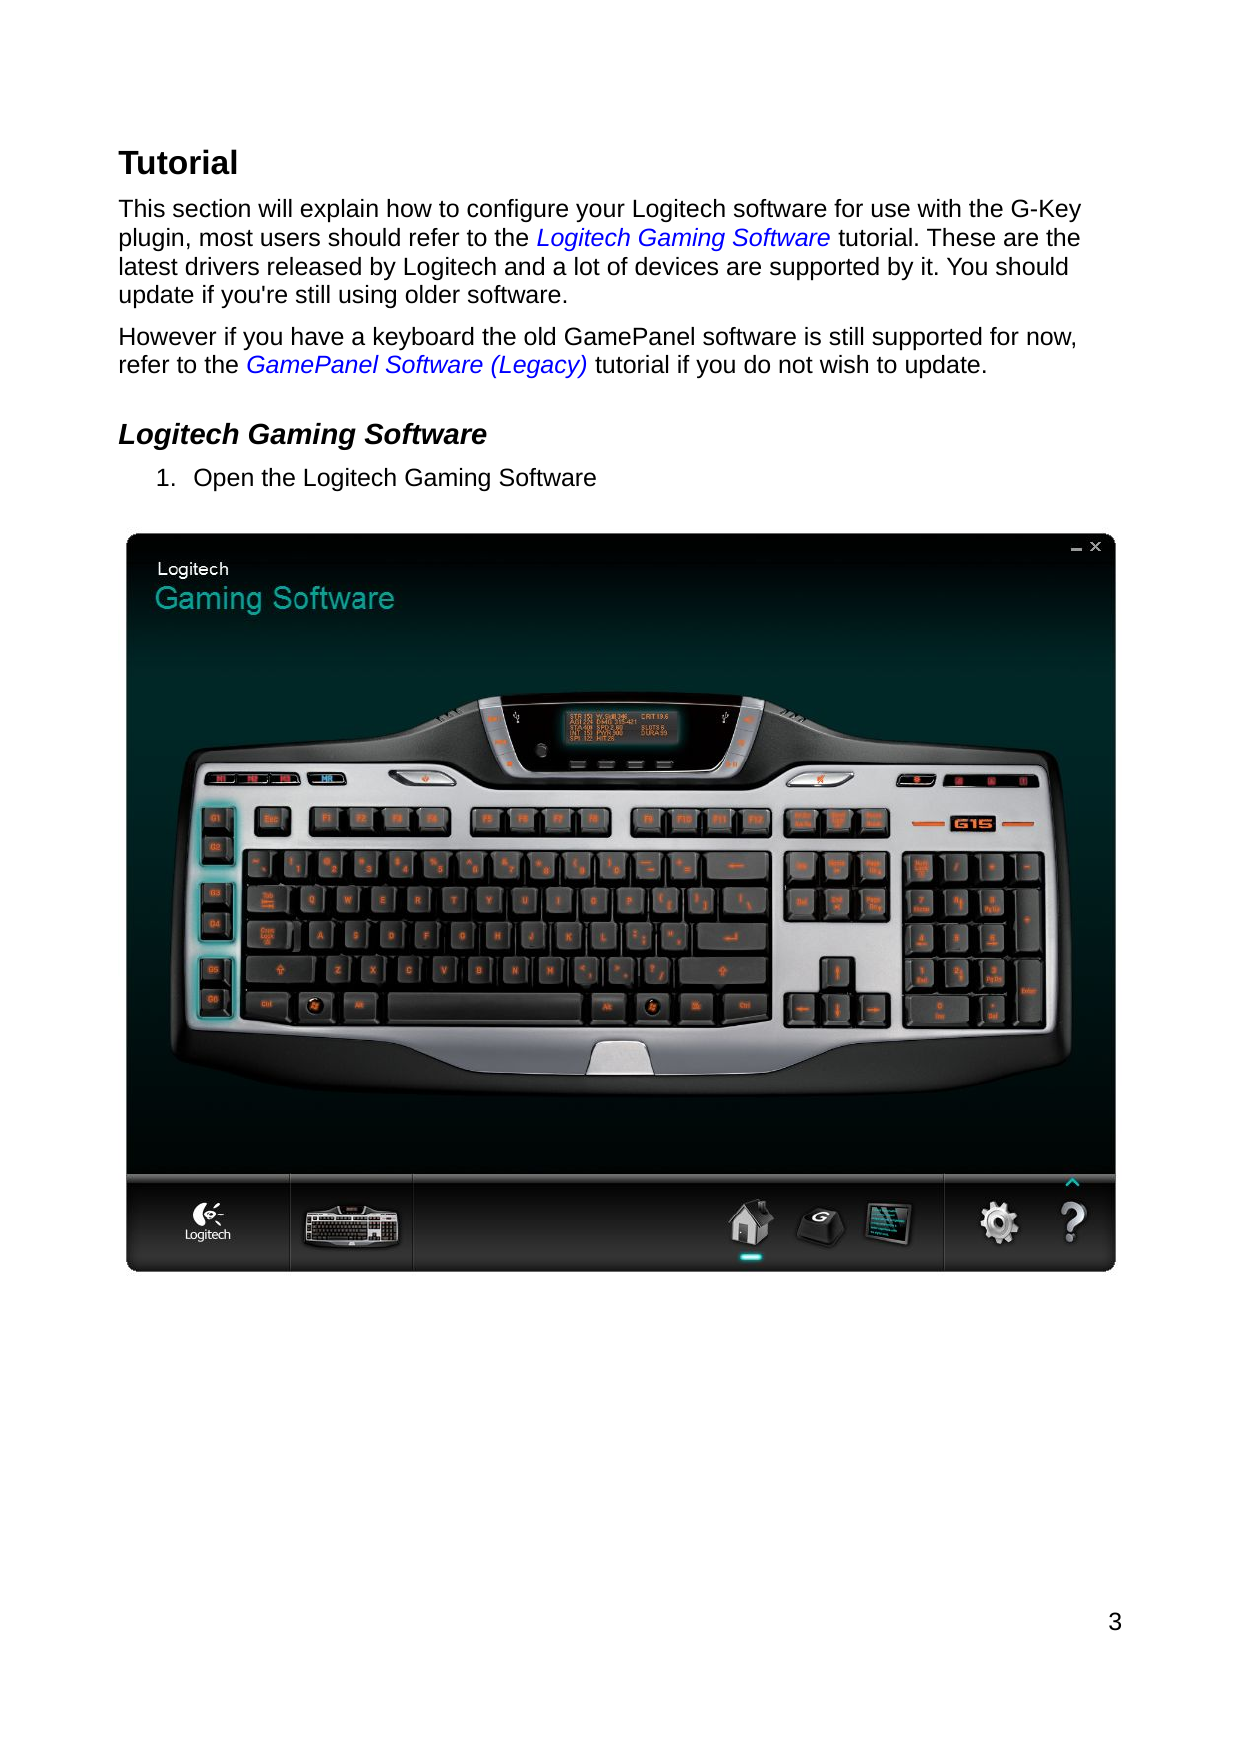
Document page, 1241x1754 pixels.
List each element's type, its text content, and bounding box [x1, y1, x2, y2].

text However if you have a keyboard the old GamePanel software is still supported for now, refer to the GamePanel Software (Legacy) tutorial if you do not wish to update. [118, 322, 1122, 379]
subtitle Tutorial [118, 143, 1122, 182]
text This section will explain how to configure your Logitech software for use with the G-Key plugin, most users should refer to the Logitech Gaming Software tutorial. These are the latest drivers released by Logitech and a lot of devices are supported by it. You should update if you're still using older software. [118, 194, 1122, 309]
picture [118, 504, 1123, 1279]
subtitle Logitech Gaming Software [118, 417, 1122, 450]
list Open the Logitech Gaming Software [156, 463, 1122, 492]
